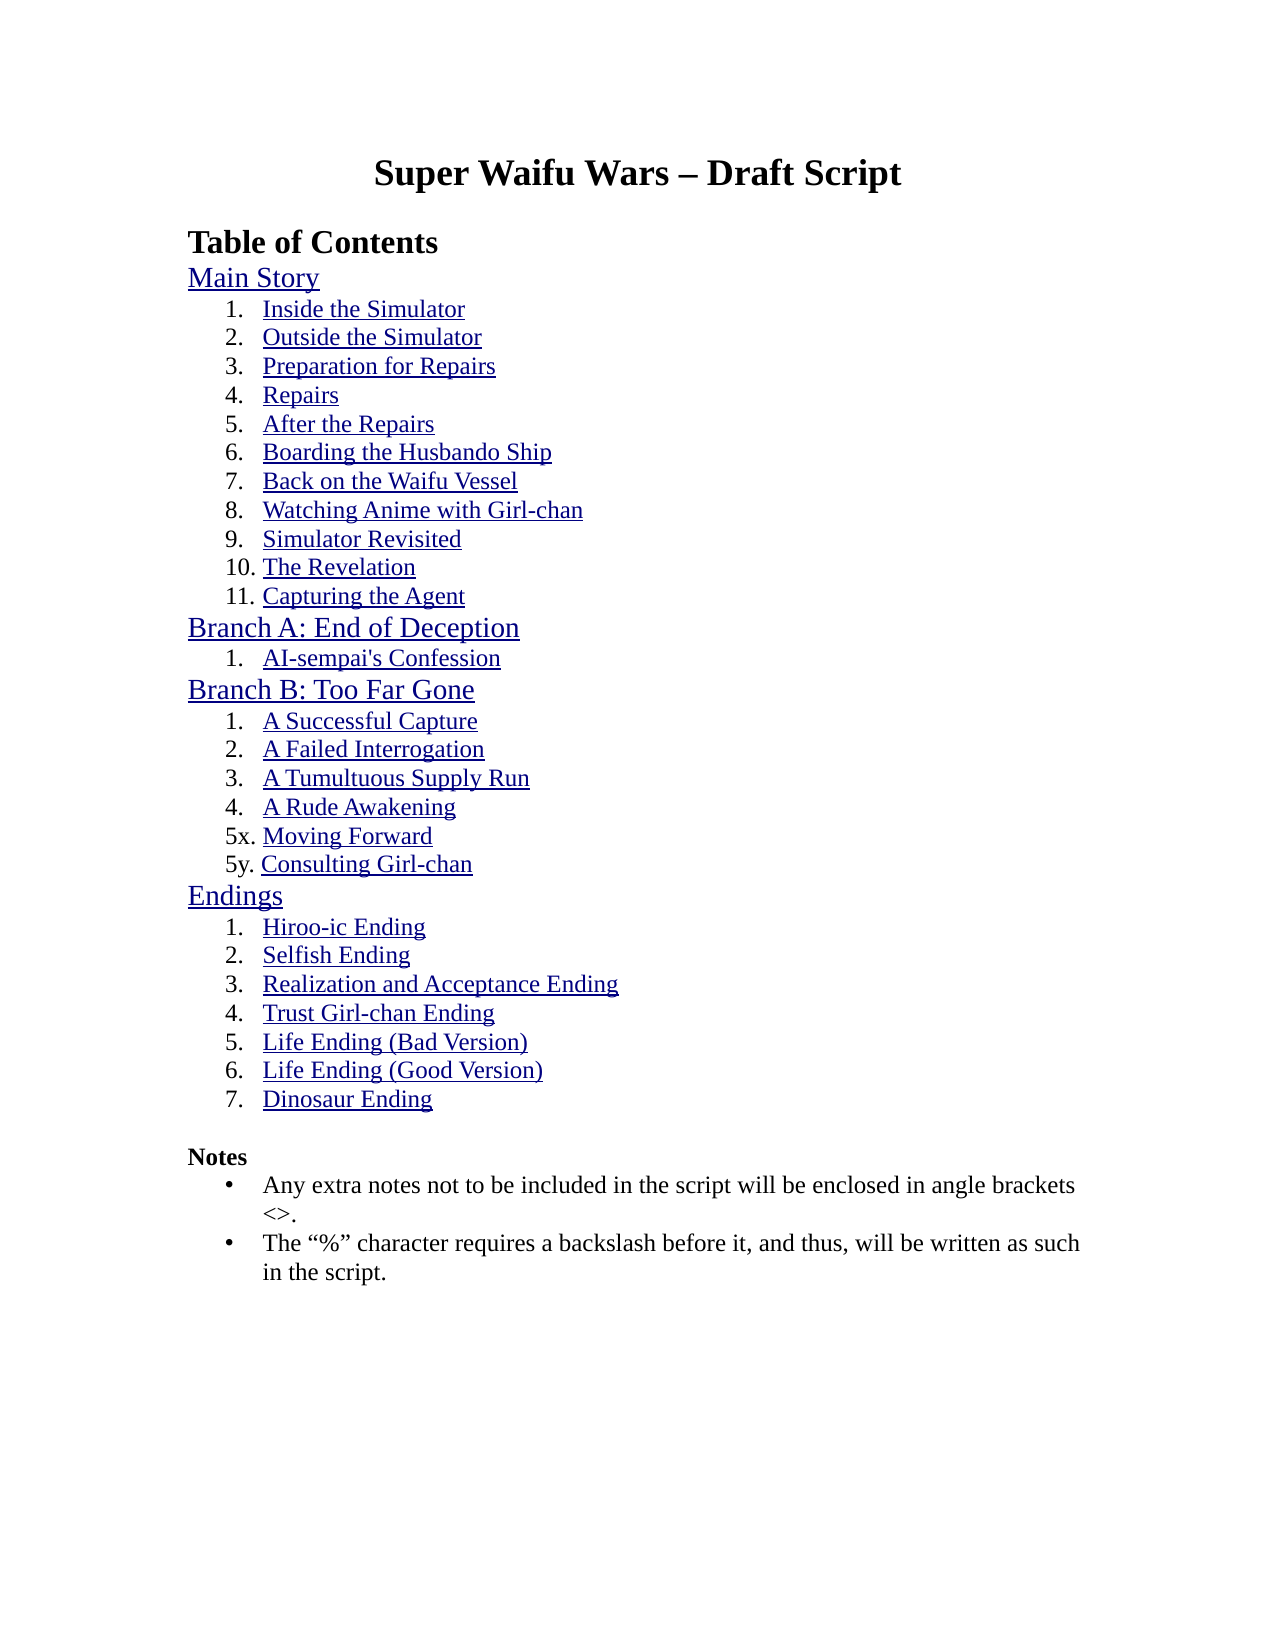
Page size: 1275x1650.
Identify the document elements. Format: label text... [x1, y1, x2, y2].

list Selfish Ending [225, 941, 1087, 969]
list Outside the Simulator [225, 322, 1087, 351]
list Back on the Waifu Vessel [225, 466, 1087, 495]
text Super Waifu Wars – Draft Script [187, 150, 1087, 193]
list Hiroo-ic Ending [225, 912, 1087, 941]
text Branch A: End of Deception [187, 610, 1087, 643]
list Boarding the Husbando Ship [225, 437, 1087, 466]
list Life Ending (Bad Version) [225, 1027, 1087, 1056]
list Repairs [225, 380, 1087, 409]
text 5y. Consulting Girl-chan [225, 849, 1087, 878]
list Life Ending (Good Version) [225, 1056, 1087, 1084]
list Capturing the Agent [225, 581, 1087, 610]
text 5x. Moving Forward [225, 821, 1087, 849]
text Table of Contents [187, 222, 1087, 260]
list A Failed Interrogation [225, 734, 1087, 763]
list Inside the Simulator [225, 294, 1087, 322]
text Endings [187, 878, 1087, 912]
list A Rude Awakening [225, 792, 1087, 821]
list Any extra notes not to be included in the script will be enclosed in angle brackets <>. [225, 1171, 1087, 1228]
list Watching Anime with Girl-chan [225, 495, 1087, 524]
list AI-sempai's Confession [225, 643, 1087, 672]
list Trust Girl-chan Ending [225, 998, 1087, 1027]
list A Tumultuous Supply Run [225, 763, 1087, 792]
list Dinosaur Ending [225, 1084, 1087, 1113]
list The “%” character requires a backslash before it, and thus, will be written as such in the script. [225, 1228, 1087, 1286]
text Branch B: Too Far Gone [187, 672, 1087, 706]
text Main Story [187, 260, 1087, 294]
list Realization and Acceptance Ending [225, 969, 1087, 998]
list After the Repairs [225, 409, 1087, 437]
list A Successful Capture [225, 706, 1087, 734]
list Simulator Revisited [225, 524, 1087, 552]
list The Revelation [225, 552, 1087, 581]
text Notes [187, 1142, 1087, 1171]
list Preparation for Repairs [225, 351, 1087, 380]
